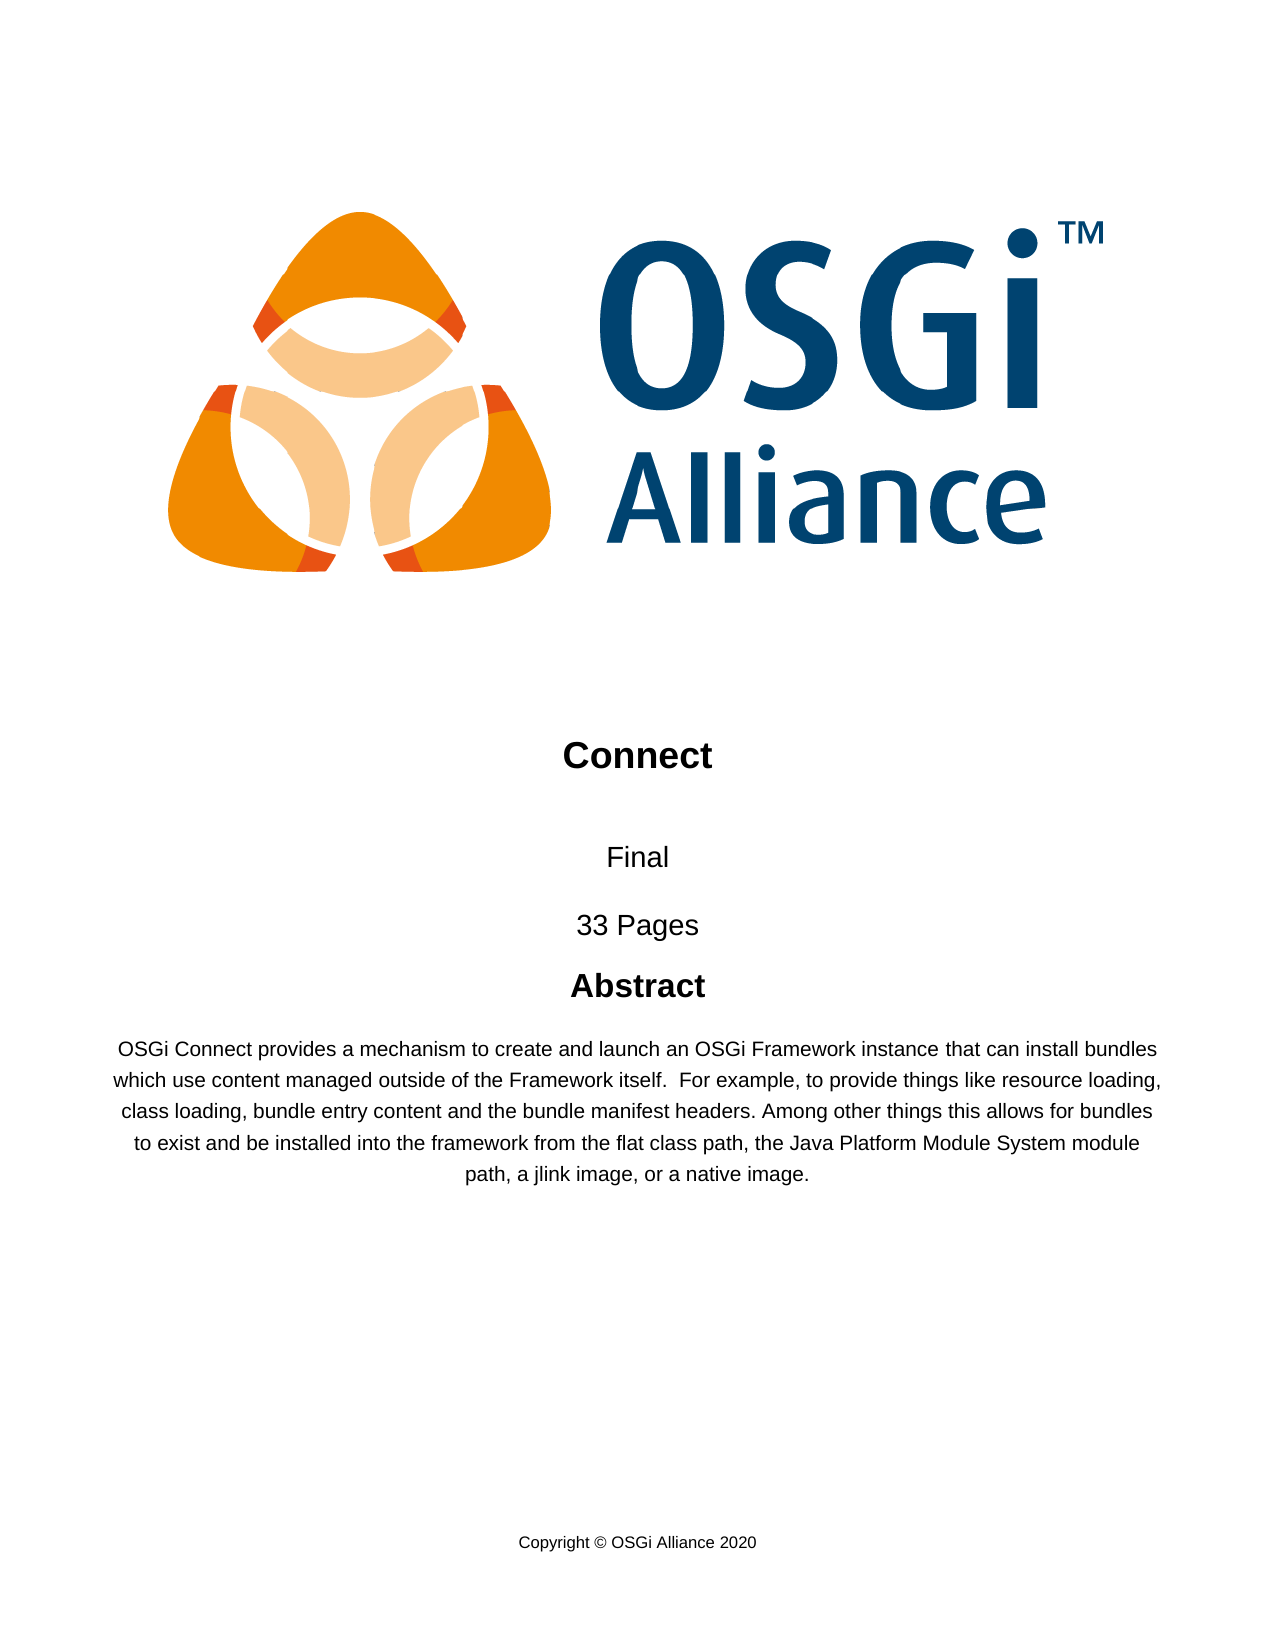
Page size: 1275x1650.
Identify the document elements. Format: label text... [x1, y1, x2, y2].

text Abstract [112, 966, 1162, 1004]
title Connect [112, 733, 1162, 776]
title Final 33 Pages [112, 841, 1162, 941]
text OSGi Connect provides a mechanism to create and launch an OSGi Framework instance that can install bundles which use content managed outside of the Framework itself. For example, to provide things like resource loading, class loading, bundle entry content and the bundle manifest headers. Among other things this allows for bundles to exist and be installed into the framework from the flat class path, the Java Platform Module System module path, a jlink image, or a native image. [112, 1029, 1162, 1186]
picture [112, 158, 1163, 626]
